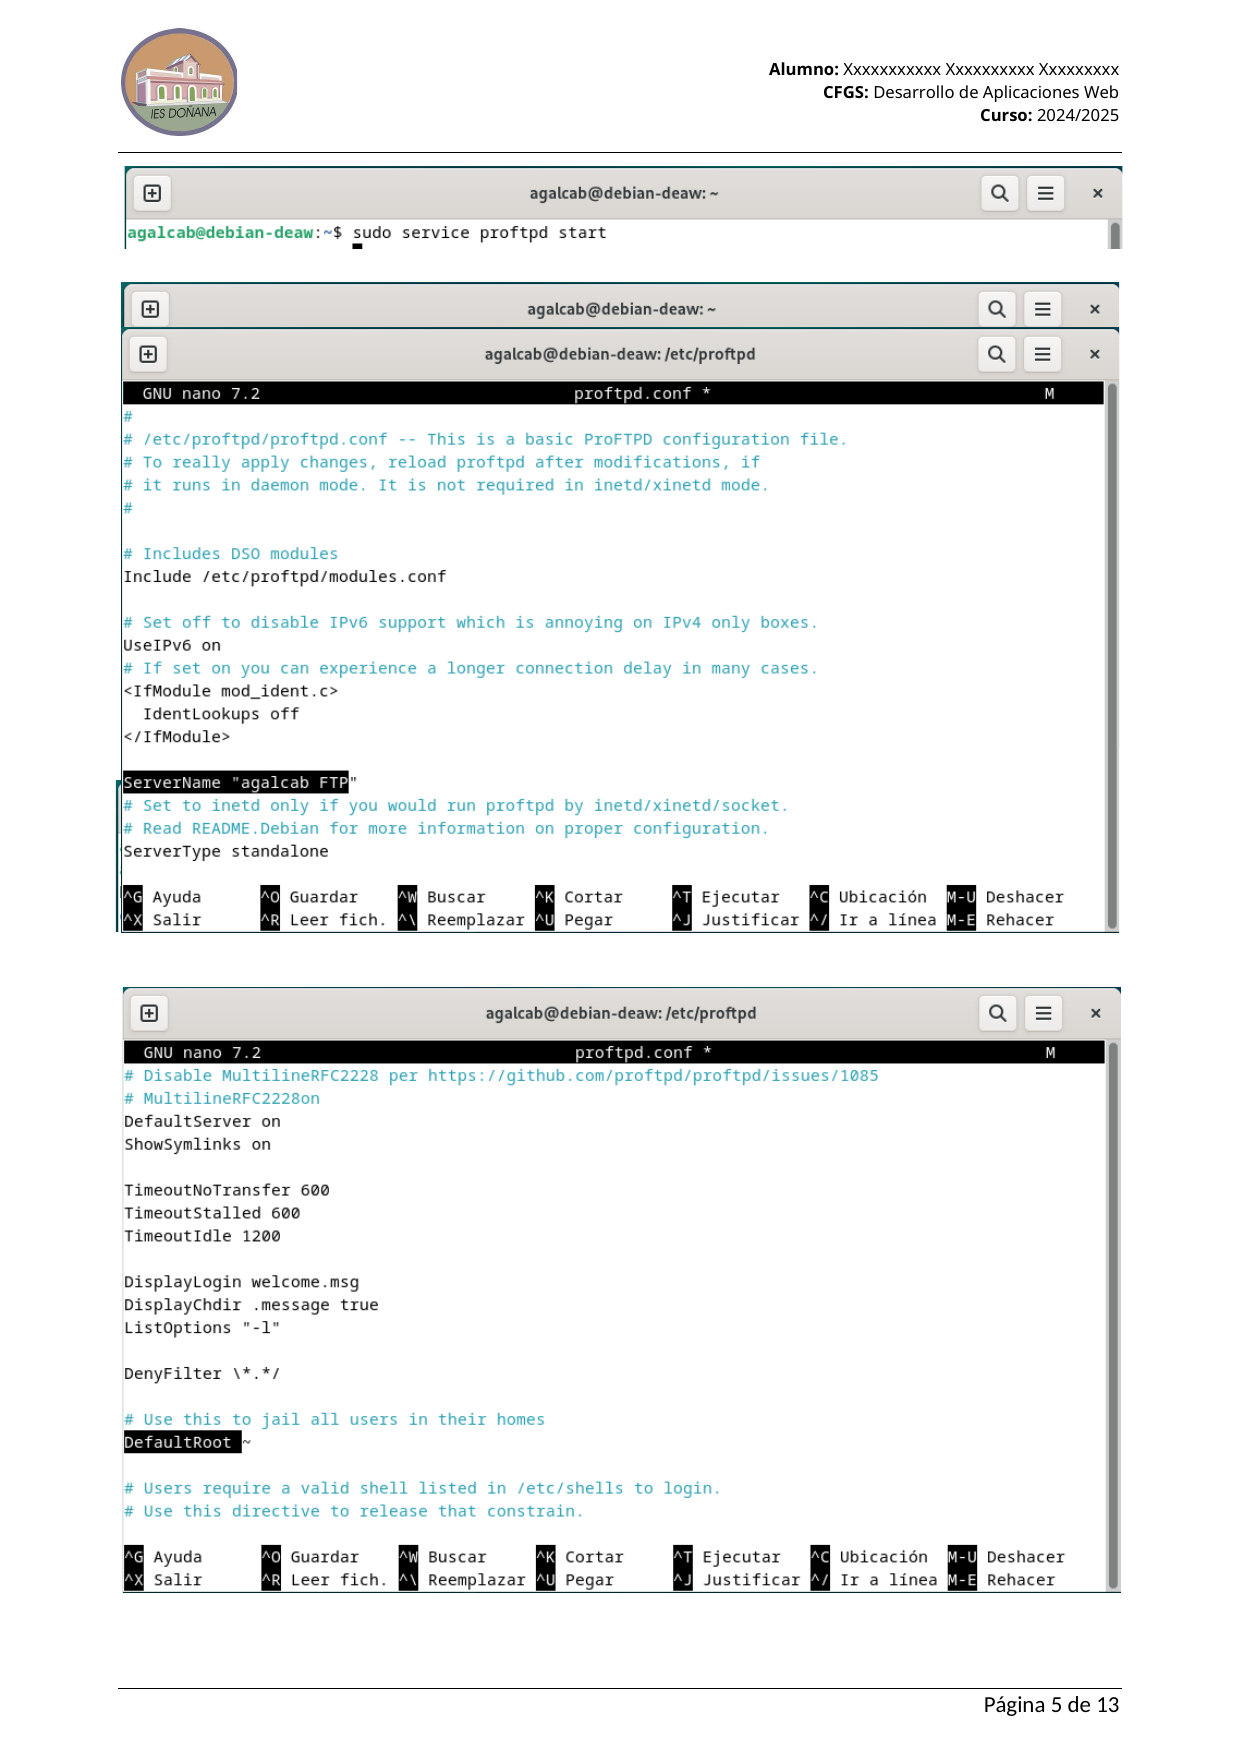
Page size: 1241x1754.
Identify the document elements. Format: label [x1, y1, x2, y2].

picture [121, 28, 238, 136]
picture [122, 987, 1121, 1593]
picture [121, 282, 1120, 933]
picture [124, 166, 1123, 249]
picture [115, 780, 120, 932]
